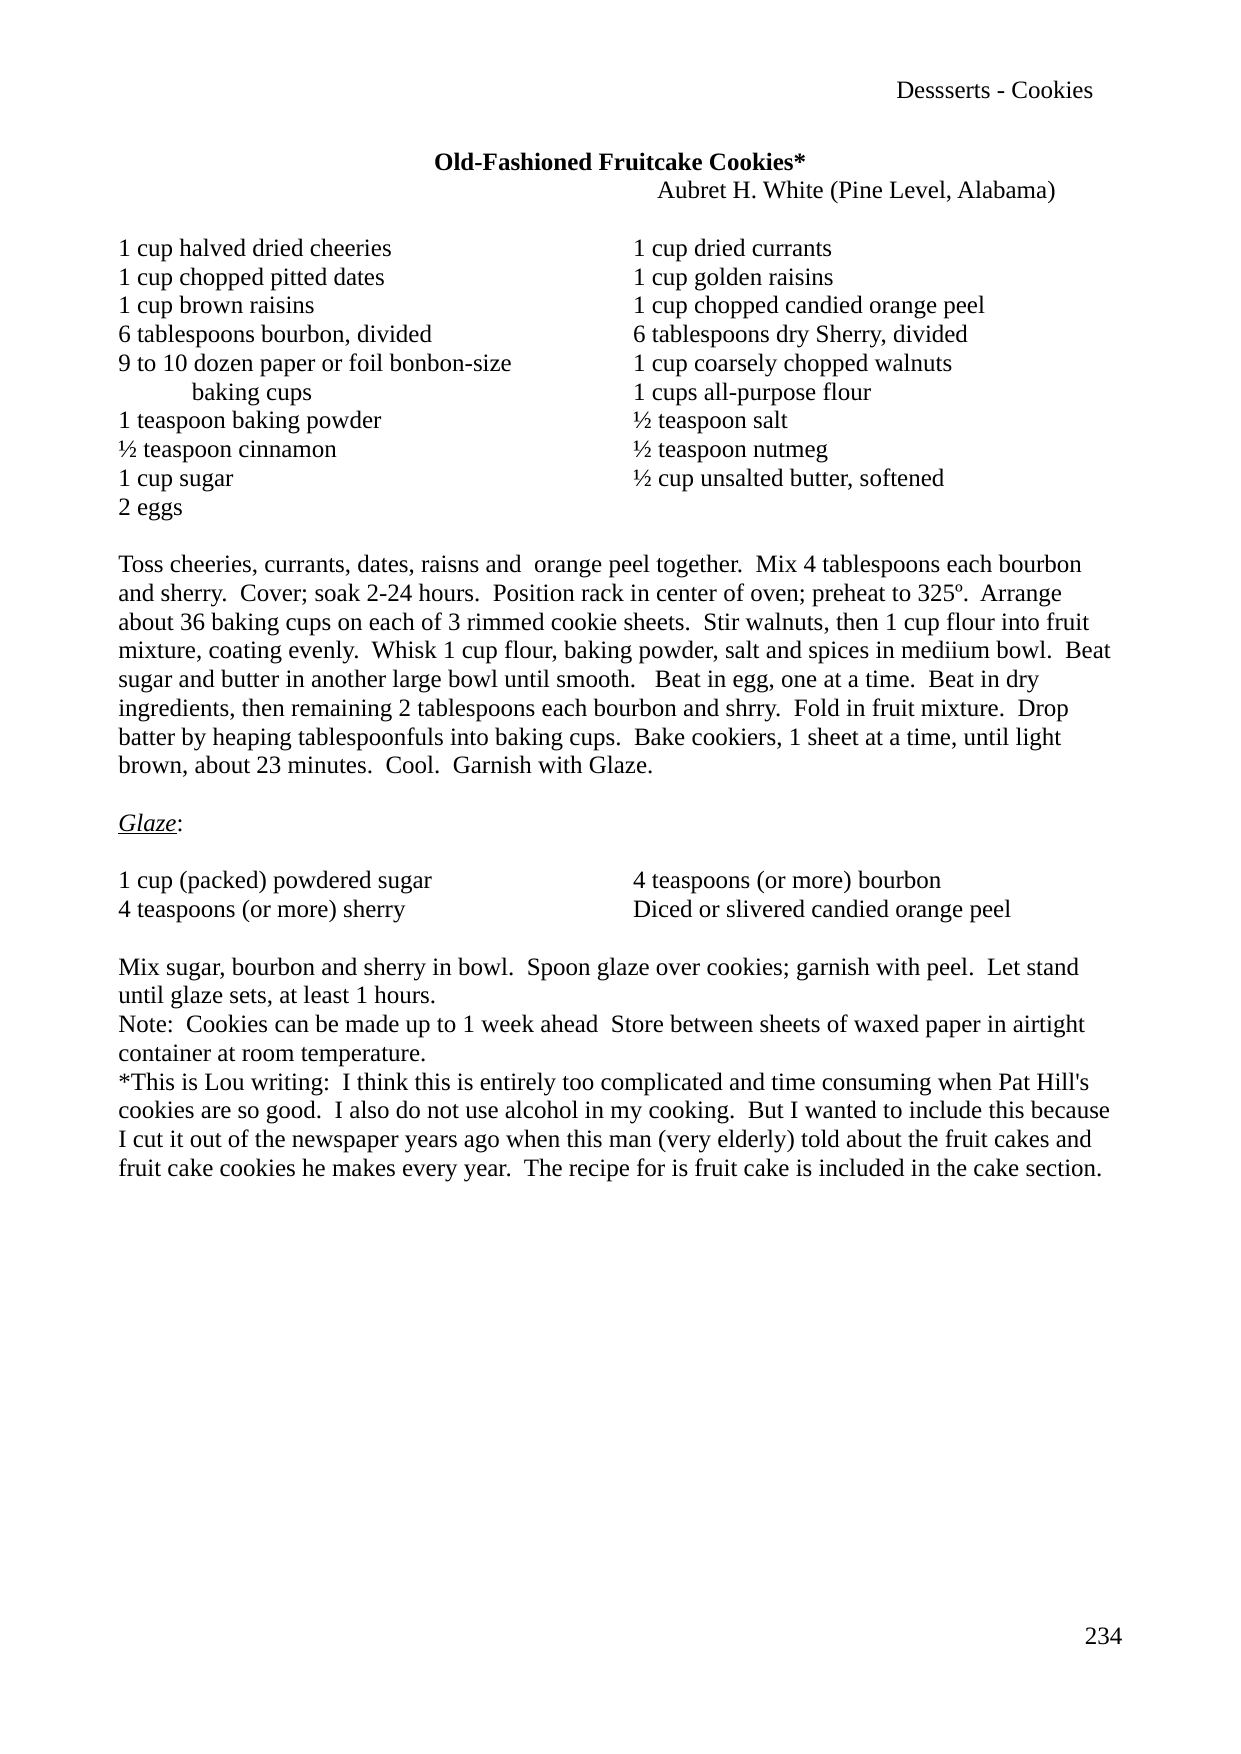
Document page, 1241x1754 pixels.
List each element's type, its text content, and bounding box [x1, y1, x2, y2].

text Note: Cookies can be made up to 1 week ahead Store between sheets of waxed paper in airtight container at room temperature. [118, 1009, 1122, 1067]
text Toss cheeries, currants, dates, raisns and orange peel together. Mix 4 tablespoons each bourbon and sherry. Cover; soak 2-24 hours. Position rack in center of oven; preheat to 325º. Arrange about 36 baking cups on each of 3 rimmed cookie sheets. Stir walnuts, then 1 cup flour into fruit mixture, coating evenly. Whisk 1 cup flour, baking powder, salt and spices in mediium bowl. Beat sugar and butter in another large bowl until smooth. Beat in egg, one at a time. Beat in dry ingredients, then remaining 2 tablespoons each bourbon and shrry. Fold in fruit mixture. Drop batter by heaping tablespoonfuls into baking cups. Bake cookiers, 1 sheet at a time, until light brown, about 23 minutes. Cool. Garnish with Glaze. [118, 549, 1122, 779]
text ½ teaspoon cinnamon ½ teaspoon nutmeg [118, 434, 1122, 463]
text *This is Lou writing: I think this is entirely too complicated and time consuming when Pat Hill's cookies are so good. I also do not use alcohol in my cooking. But I wanted to include this because I cut it out of the newspaper years ago when this man (very elderly) told about the fruit cakes and fruit cake cookies he makes every year. The recipe for is fruit cake is included in the cake section. [118, 1067, 1122, 1182]
text Aubret H. White (Pine Level, Alabama) [118, 176, 1122, 204]
text 9 to 10 dozen paper or foil bonbon-size 1 cup coarsely chopped walnuts baking cups 1 cups all-purpose flour [118, 348, 1122, 406]
text 6 tablespoons bourbon, divided 6 tablespoons dry Sherry, divided [118, 319, 1122, 348]
text Old-Fashioned Fruitcake Cookies* [118, 147, 1122, 176]
text 1 teaspoon baking powder ½ teaspoon salt [118, 406, 1122, 434]
text 1 cup brown raisins 1 cup chopped candied orange peel [118, 291, 1122, 319]
text Mix sugar, bourbon and sherry in bowl. Spoon glaze over cookies; garnish with peel. Let stand until glaze sets, at least 1 hours. [118, 952, 1122, 1009]
text 1 cup (packed) powdered sugar 4 teaspoons (or more) bourbon [118, 866, 1122, 894]
text 1 cup chopped pitted dates 1 cup golden raisins [118, 262, 1122, 291]
text 2 eggs [118, 492, 1122, 521]
text 4 teaspoons (or more) sherry Diced or slivered candied orange peel [118, 894, 1122, 923]
text 1 cup halved dried cheeries 1 cup dried currants [118, 233, 1122, 262]
text 1 cup sugar ½ cup unsalted butter, softened [118, 463, 1122, 492]
text Glaze: [118, 808, 1122, 837]
